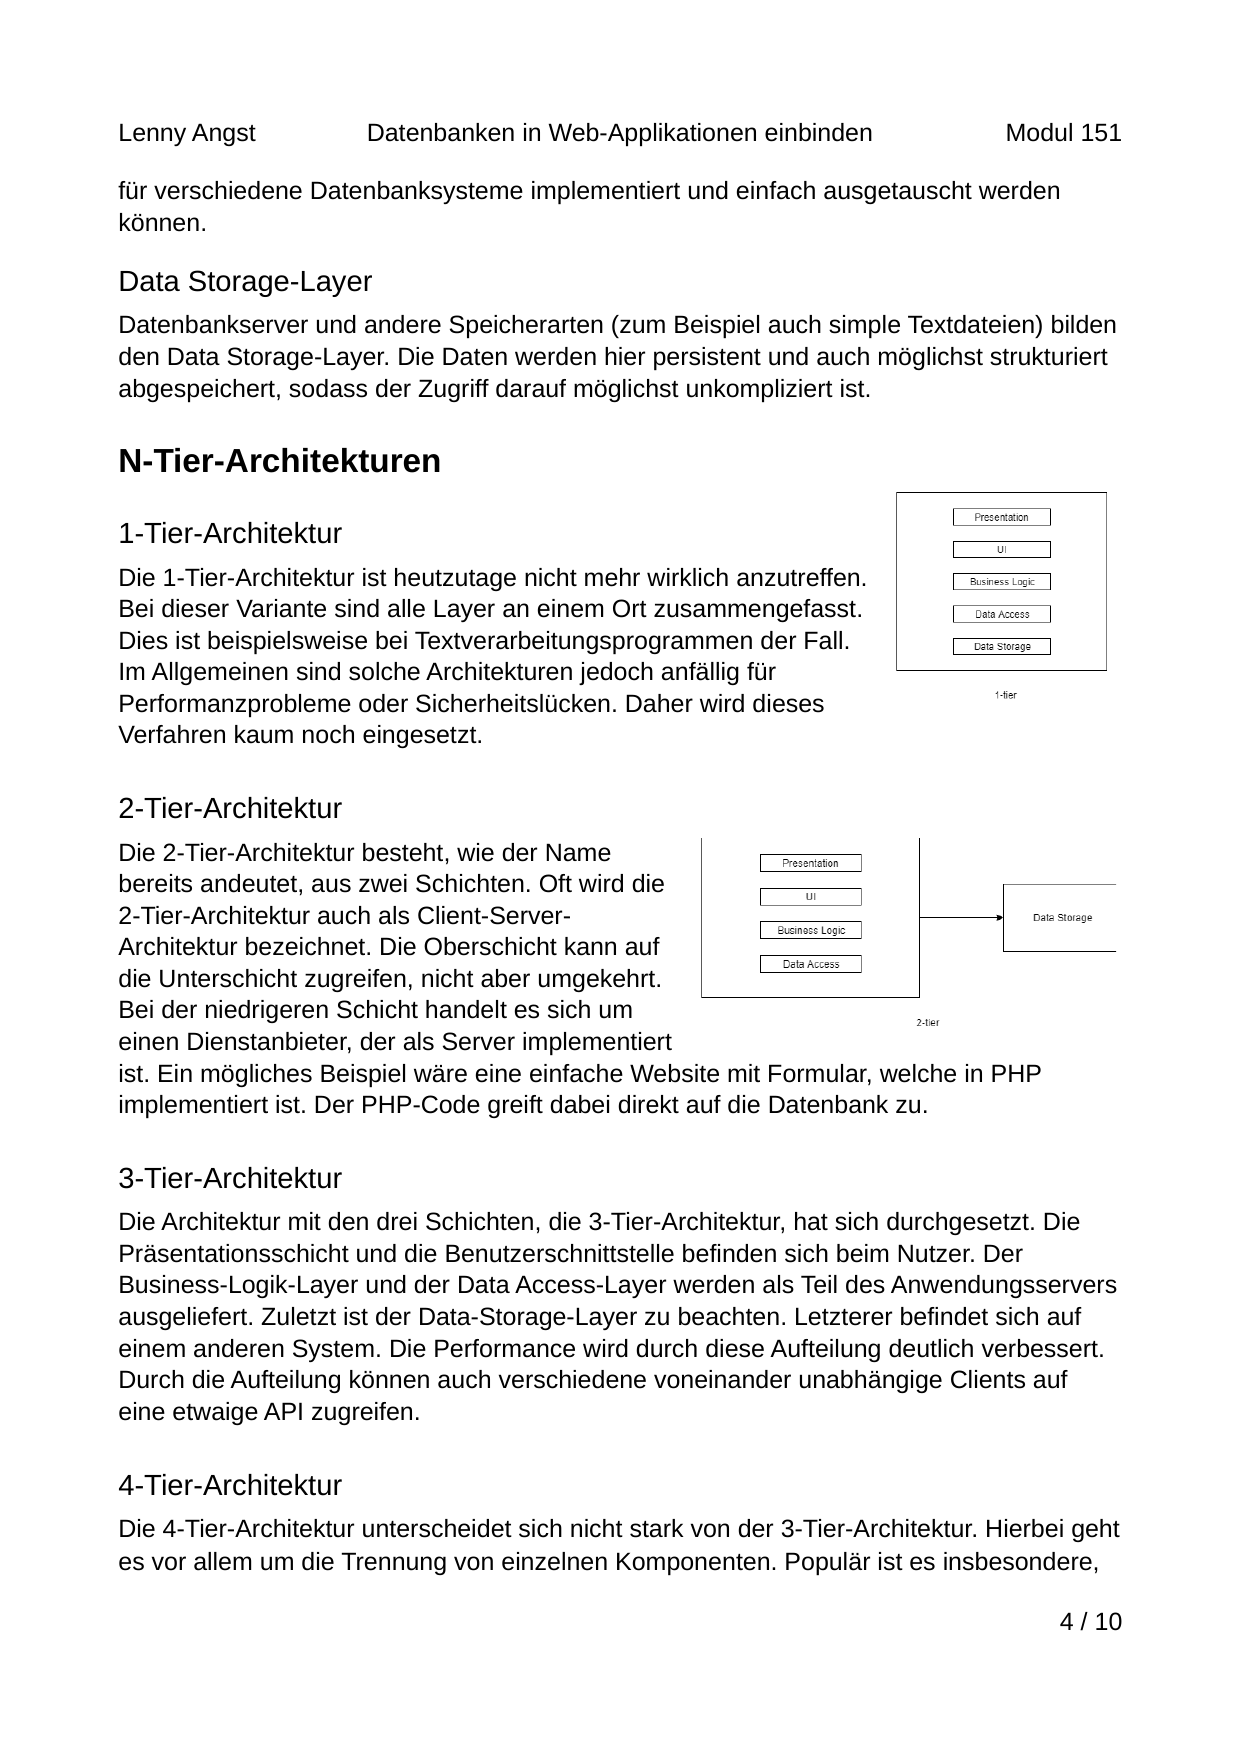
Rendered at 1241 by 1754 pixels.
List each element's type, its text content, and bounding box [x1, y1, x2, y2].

text für verschiedene Datenbanksysteme implementiert und einfach ausgetauscht werden können. [118, 176, 1122, 237]
text Die 1-Tier-Architektur ist heutzutage nicht mehr wirklich anzutreffen. Bei dieser Variante sind alle Layer an einem Ort zusammengefasst. Dies ist beispielsweise bei Textverarbeitungsprogrammen der Fall. Im Allgemeinen sind solche Architekturen jedoch anfällig für Performanzprobleme oder Sicherheitslücken. Daher wird dieses Verfahren kaum noch eingesetzt. [118, 563, 1122, 749]
subtitle 1-Tier-Architektur [118, 517, 896, 550]
text Die 2-Tier-Architektur besteht, wie der Name bereits andeutet, aus zwei Schichten. Oft wird die 2-Tier-Architektur auch als Client-Server-Architektur bezeichnet. Die Oberschicht kann auf die Unterschicht zugreifen, nicht aber umgekehrt. Bei der niedrigeren Schicht handelt es sich um einen Dienstanbieter, der als Server implementiert ist. Ein mögliches Beispiel wäre eine einfache Website mit Formular, welche in PHP implementiert ist. Der PHP-Code greift dabei direkt auf die Datenbank zu. [118, 838, 1122, 1119]
subtitle 4-Tier-Architektur [118, 1468, 1122, 1501]
text Die Architektur mit den drei Schichten, die 3-Tier-Architektur, hat sich durchgesetzt. Die Präsentationsschicht und die Benutzerschnittstelle befinden sich beim Nutzer. Der Business-Logik-Layer und der Data Access-Layer werden als Teil des Anwendungsservers ausgeliefert. Zuletzt ist der Data-Storage-Layer zu beachten. Letzterer befindet sich auf einem anderen System. Die Performance wird durch diese Aufteilung deutlich verbessert. Durch die Aufteilung können auch verschiedene voneinander unabhängige Clients auf eine etwaige API zugreifen. [118, 1207, 1122, 1425]
text Datenbankserver und andere Speicherarten (zum Beispiel auch simple Textdateien) bilden den Data Storage-Layer. Die Daten werden hier persistent und auch möglichst strukturiert abgespeichert, sodass der Zugriff darauf möglichst unkompliziert ist. [118, 311, 1122, 402]
subtitle Data Storage-Layer [118, 264, 1122, 298]
subtitle 2-Tier-Architektur [118, 792, 1122, 825]
subtitle 3-Tier-Architektur [118, 1161, 1122, 1195]
subtitle N-Tier-Architekturen [118, 441, 1122, 479]
picture [896, 492, 1112, 699]
picture [701, 838, 1117, 1028]
text Die 4-Tier-Architektur unterscheidet sich nicht stark von der 3-Tier-Architektur. Hierbei geht es vor allem um die Trennung von einzelnen Komponenten. Populär ist es insbesondere, [118, 1514, 1122, 1576]
